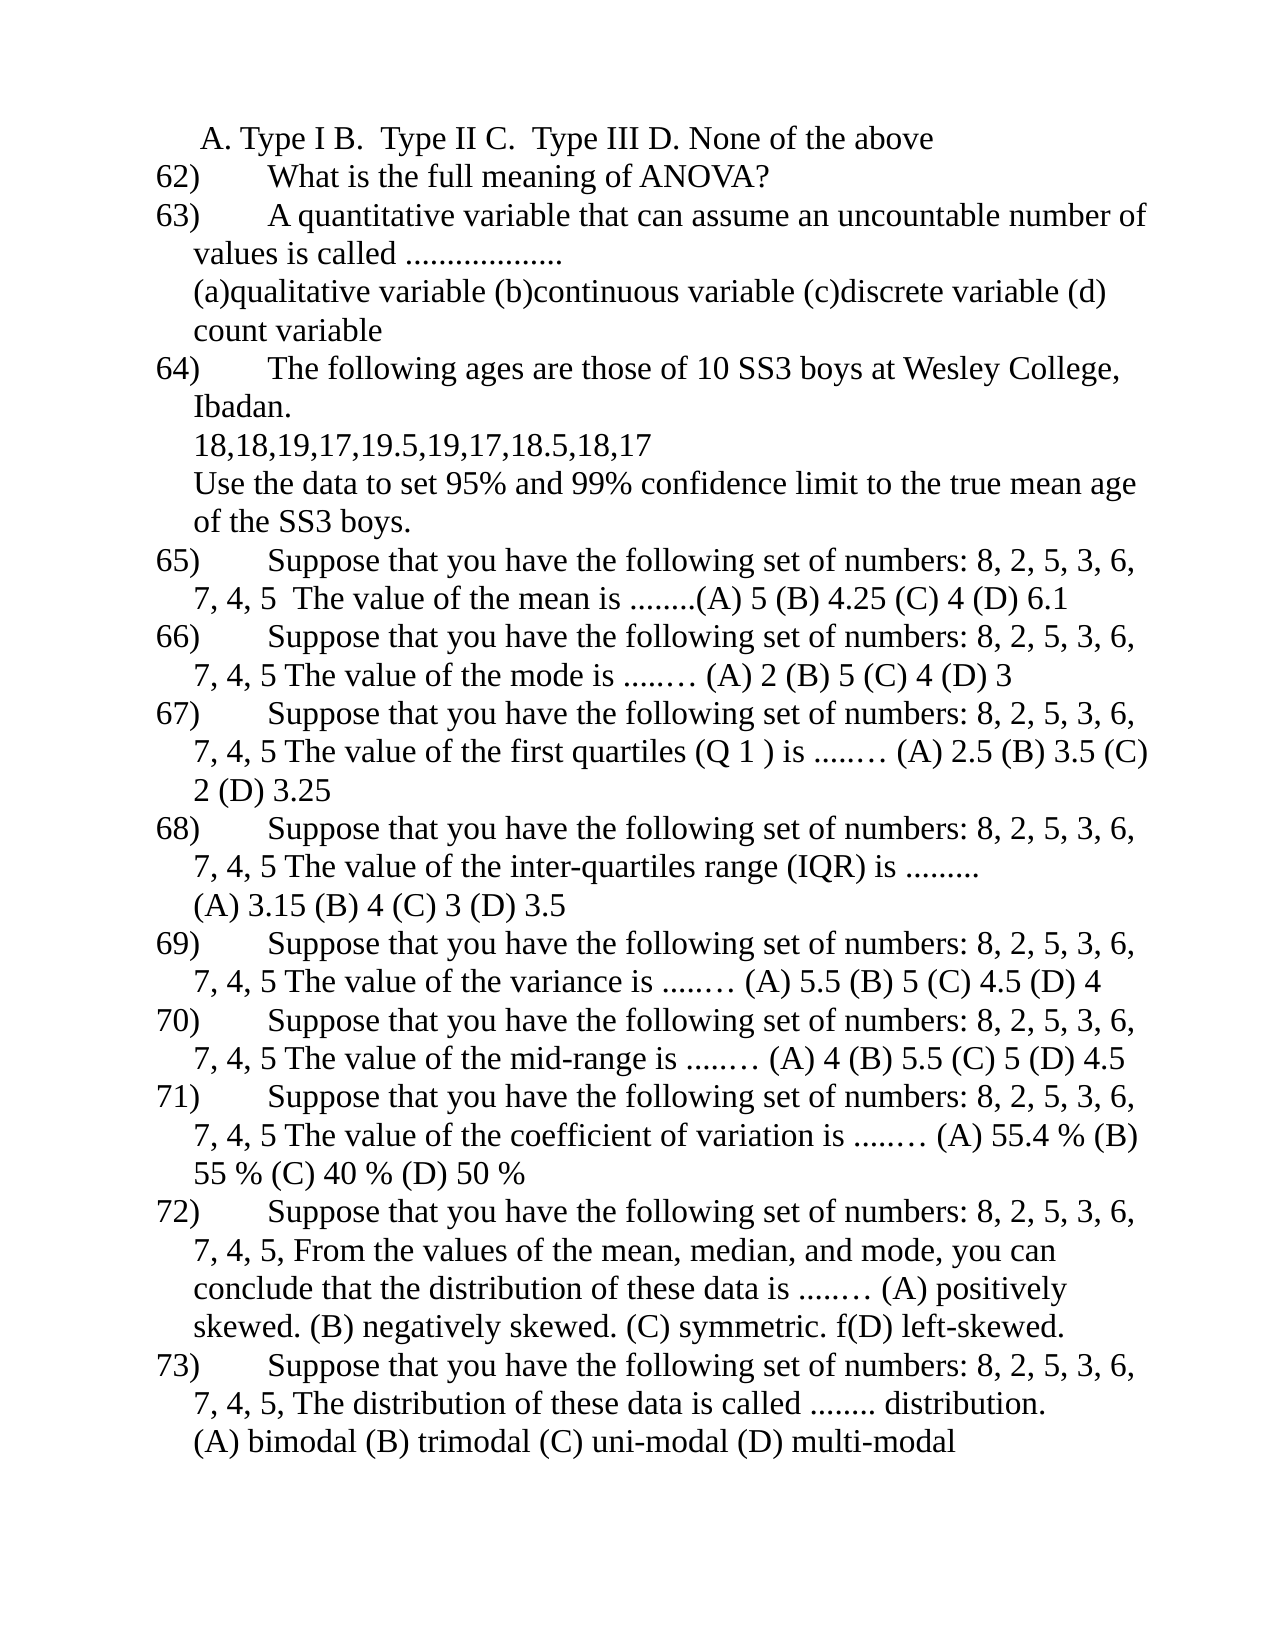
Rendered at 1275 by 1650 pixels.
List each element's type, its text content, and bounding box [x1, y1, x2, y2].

list A quantitative variable that can assume an uncountable number of values is called ................... [156, 195, 1157, 271]
list (a)qualitative variable (b)continuous variable (c)discrete variable (d) count variable [156, 271, 1157, 348]
list Suppose that you have the following set of numbers: 8, 2, 5, 3, 6, 7, 4, 5 The value of the inter-quartiles range (IQR) is ......... [156, 808, 1157, 885]
list Suppose that you have the following set of numbers: 8, 2, 5, 3, 6, 7, 4, 5, From the values of the mean, median, and mode, you can conclude that the distribution of these data is .....… (A) positively skewed. (B) negatively skewed. (C) symmetric. f(D) left-skewed. [156, 1191, 1157, 1345]
list (A) bimodal (B) trimodal (C) uni-modal (D) multi-modal [156, 1421, 1157, 1460]
list Suppose that you have the following set of numbers: 8, 2, 5, 3, 6, 7, 4, 5 The value of the coefficient of variation is .....… (A) 55.4 % (B) 55 % (C) 40 % (D) 50 % [156, 1076, 1157, 1191]
list (A) 3.15 (B) 4 (C) 3 (D) 3.5 [156, 885, 1157, 923]
list Use the data to set 95% and 99% confidence limit to the true mean age of the SS3 boys. [156, 463, 1157, 540]
list Suppose that you have the following set of numbers: 8, 2, 5, 3, 6, 7, 4, 5 The value of the mid-range is .....… (A) 4 (B) 5.5 (C) 5 (D) 4.5 [156, 1000, 1157, 1076]
list Suppose that you have the following set of numbers: 8, 2, 5, 3, 6, 7, 4, 5 The value of the first quartiles (Q 1 ) is .....… (A) 2.5 (B) 3.5 (C) 2 (D) 3.25 [156, 693, 1157, 808]
list A. Type I B. Type II C. Type III D. None of the above [156, 118, 1157, 156]
list What is the full meaning of ANOVA? [156, 156, 1157, 195]
list Suppose that you have the following set of numbers: 8, 2, 5, 3, 6, 7, 4, 5 The value of the mode is .....… (A) 2 (B) 5 (C) 4 (D) 3 [156, 616, 1157, 693]
list Suppose that you have the following set of numbers: 8, 2, 5, 3, 6, 7, 4, 5 The value of the mean is ........(A) 5 (B) 4.25 (C) 4 (D) 6.1 [156, 540, 1157, 616]
list 18,18,19,17,19.5,19,17,18.5,18,17 [156, 425, 1157, 463]
list Suppose that you have the following set of numbers: 8, 2, 5, 3, 6, 7, 4, 5, The distribution of these data is called ........ distribution. [156, 1345, 1157, 1421]
list The following ages are those of 10 SS3 boys at Wesley College, Ibadan. [156, 348, 1157, 425]
list Suppose that you have the following set of numbers: 8, 2, 5, 3, 6, 7, 4, 5 The value of the variance is .....… (A) 5.5 (B) 5 (C) 4.5 (D) 4 [156, 923, 1157, 1000]
